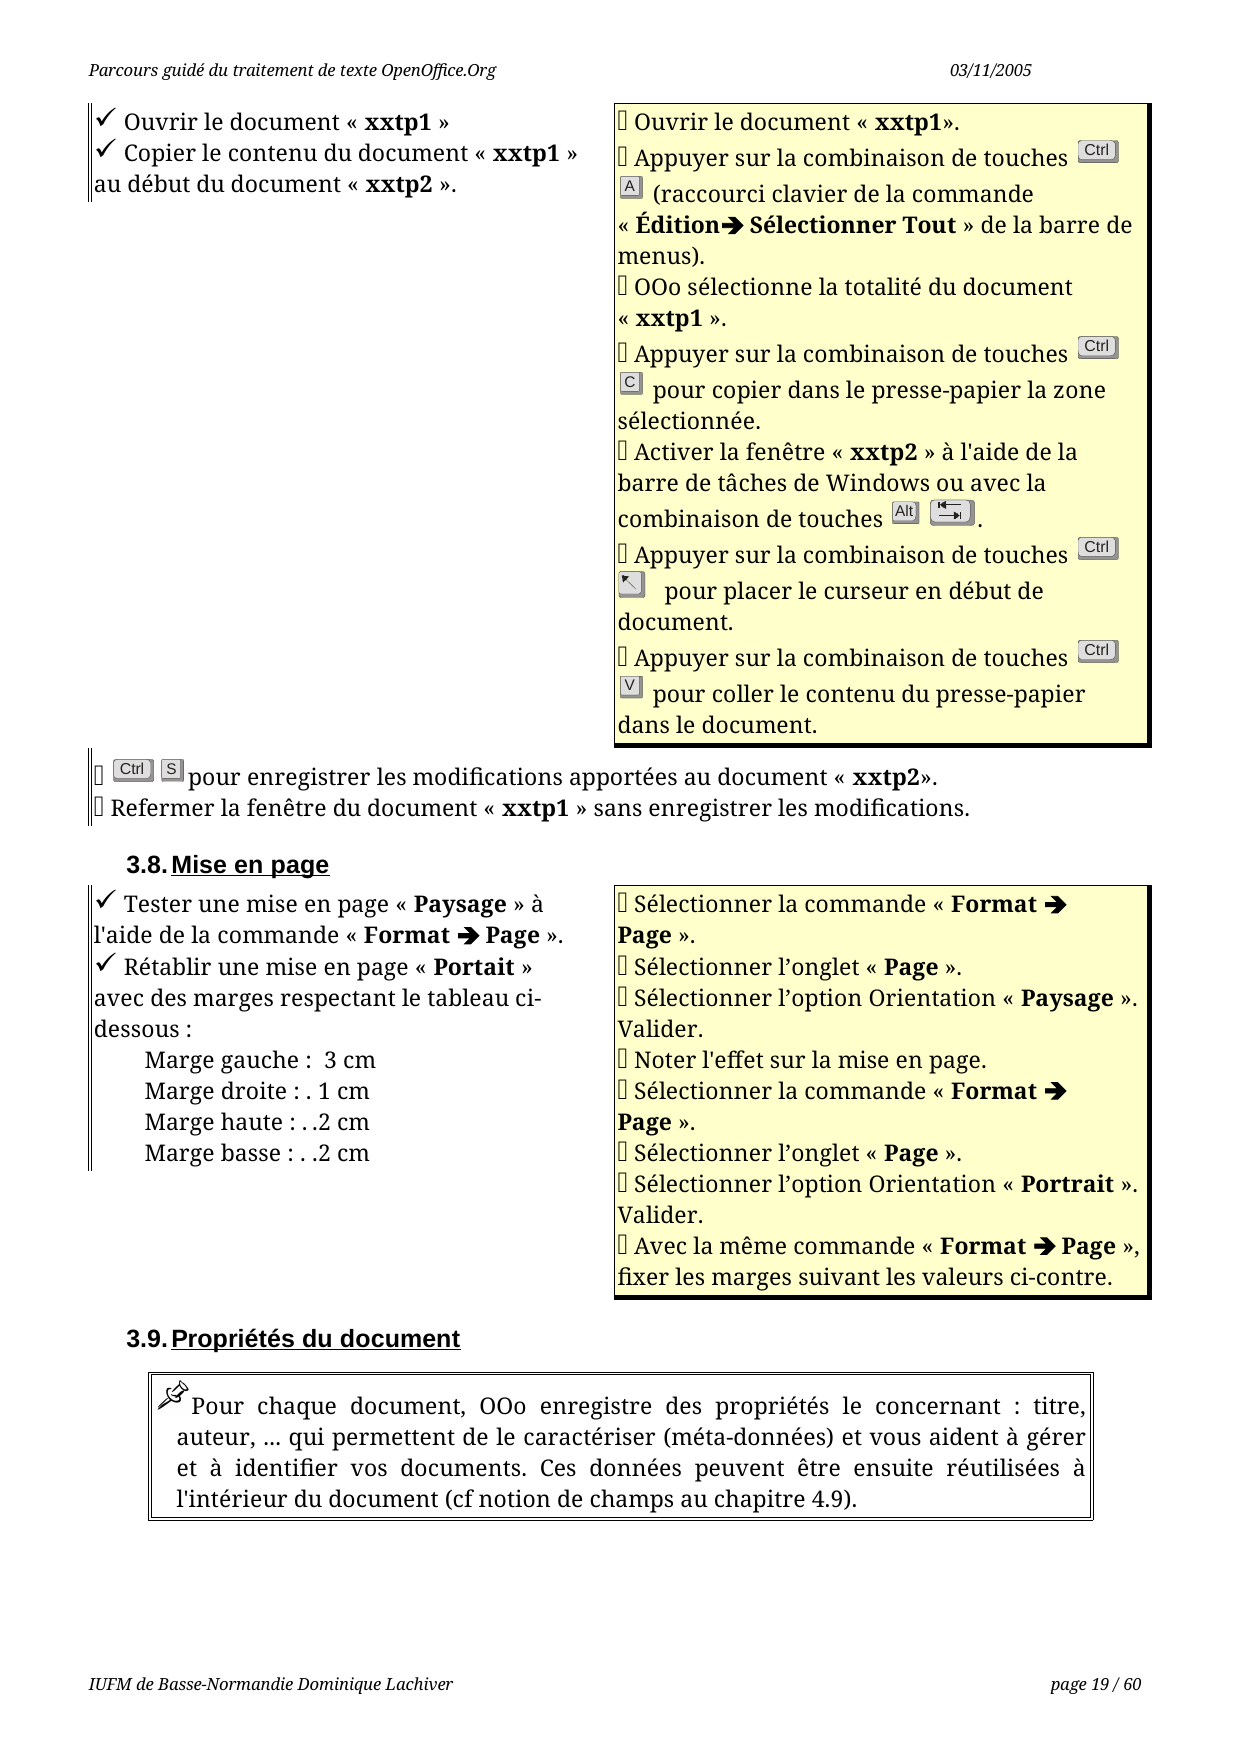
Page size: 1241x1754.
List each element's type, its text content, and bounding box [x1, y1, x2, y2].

text  Refermer la fenêtre du document « xxtp1 » sans enregistrer les modifications. [92, 792, 1152, 826]
table_header  Ouvrir le document « xxtp1 »  Copier le contenu du document « xxtp1 » au début du document « xxtp2 ». [89, 103, 587, 748]
table_header [588, 885, 614, 1300]
table_header  Tester une mise en page « Paysage » à l'aide de la commande « Format  Page ».  Rétablir une mise en page « Portait » avec des marges respectant le tableau ci-dessous : Marge gauche : 3 cm Marge droite : 1 cm Marge haute : 2 cm Marge basse : 2 cm [89, 885, 587, 1300]
text  pour enregistrer les modifications apportées au document « xxtp2». [92, 748, 1152, 792]
subtitle Mise en page [126, 851, 1152, 879]
subtitle Propriétés du document [126, 1325, 1152, 1353]
table_header [587, 103, 614, 748]
picture [153, 1377, 192, 1415]
